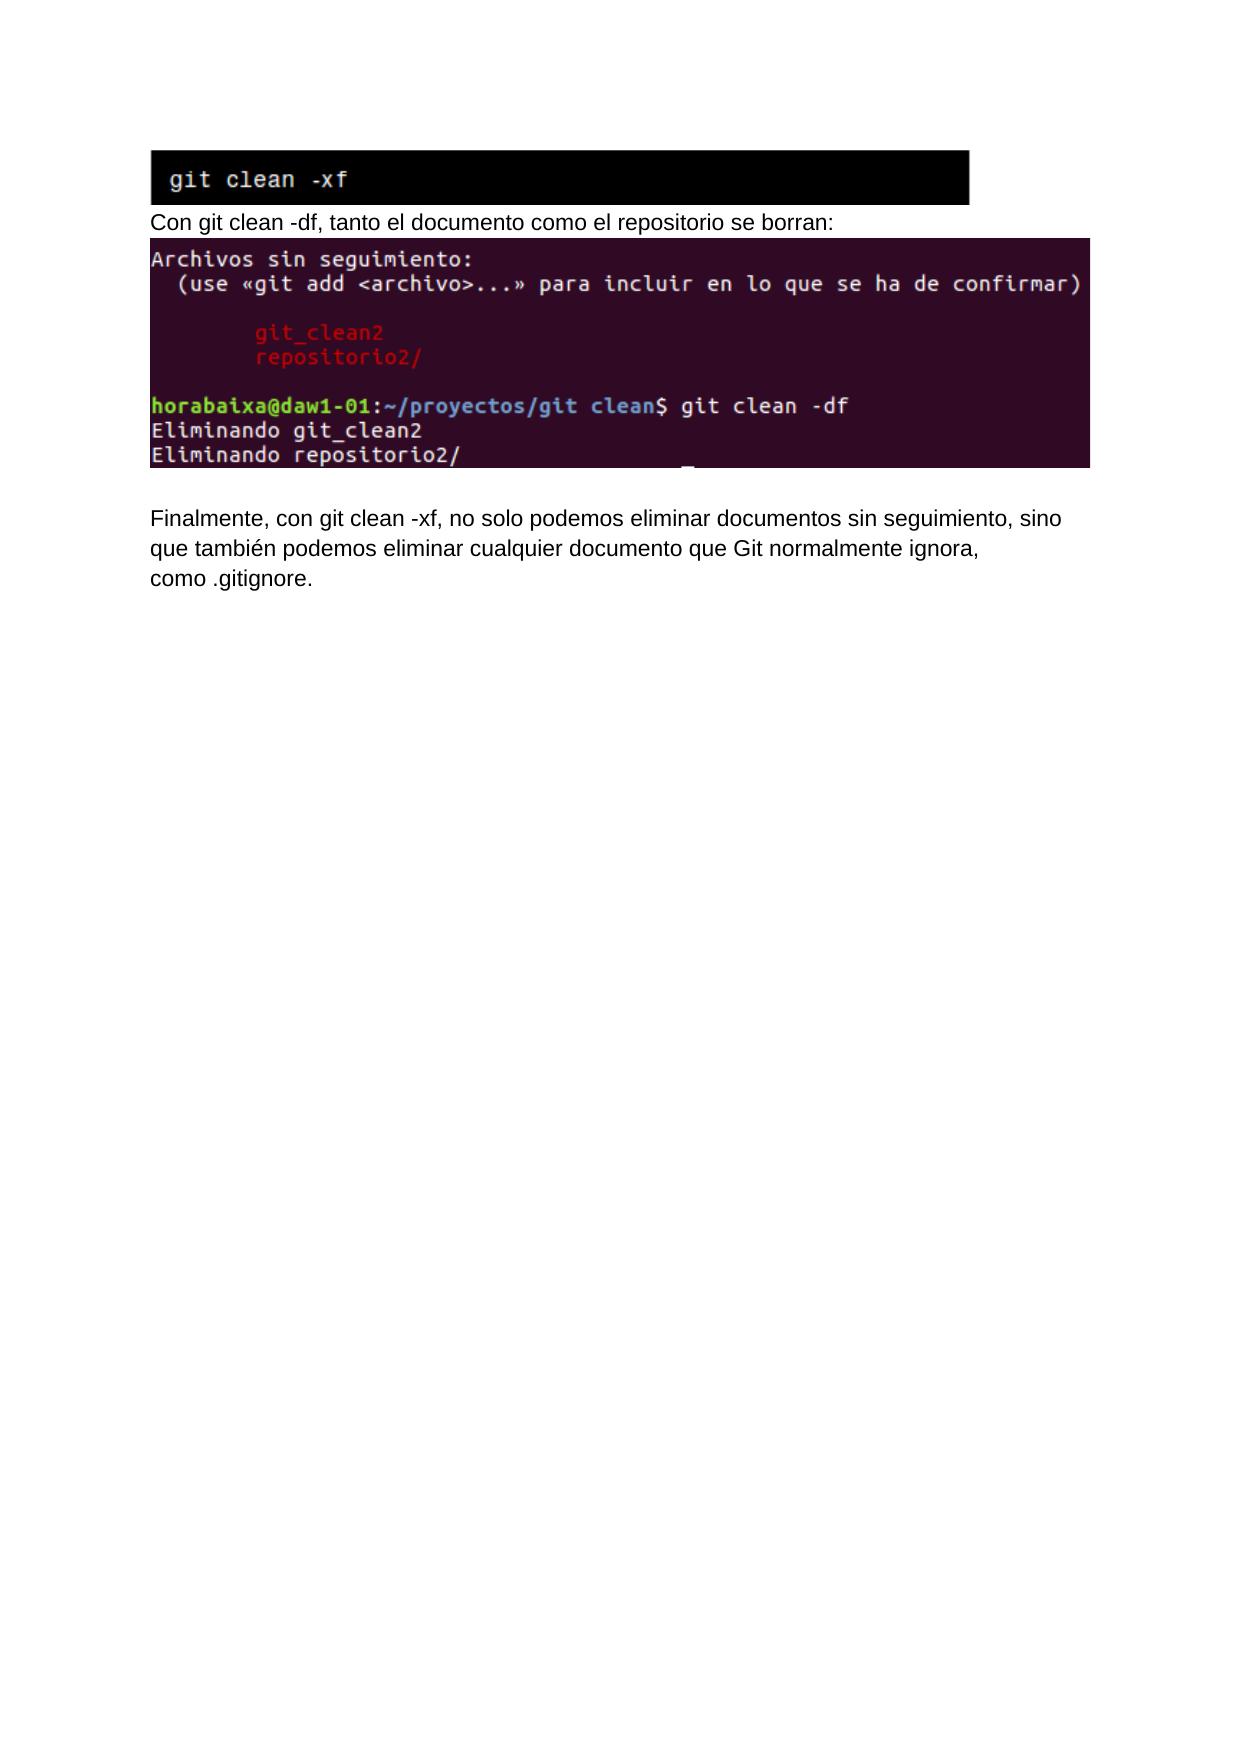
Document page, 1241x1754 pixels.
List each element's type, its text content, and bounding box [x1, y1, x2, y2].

text Con git clean -df, tanto el documento como el repositorio se borran: [150, 208, 1090, 235]
picture [150, 238, 1091, 468]
picture [150, 150, 971, 205]
text Finalmente, con git clean -xf, no solo podemos eliminar documentos sin seguimiento, sino que también podemos eliminar cualquier documento que Git normalmente ignora, como .gitignore. [150, 505, 1090, 592]
